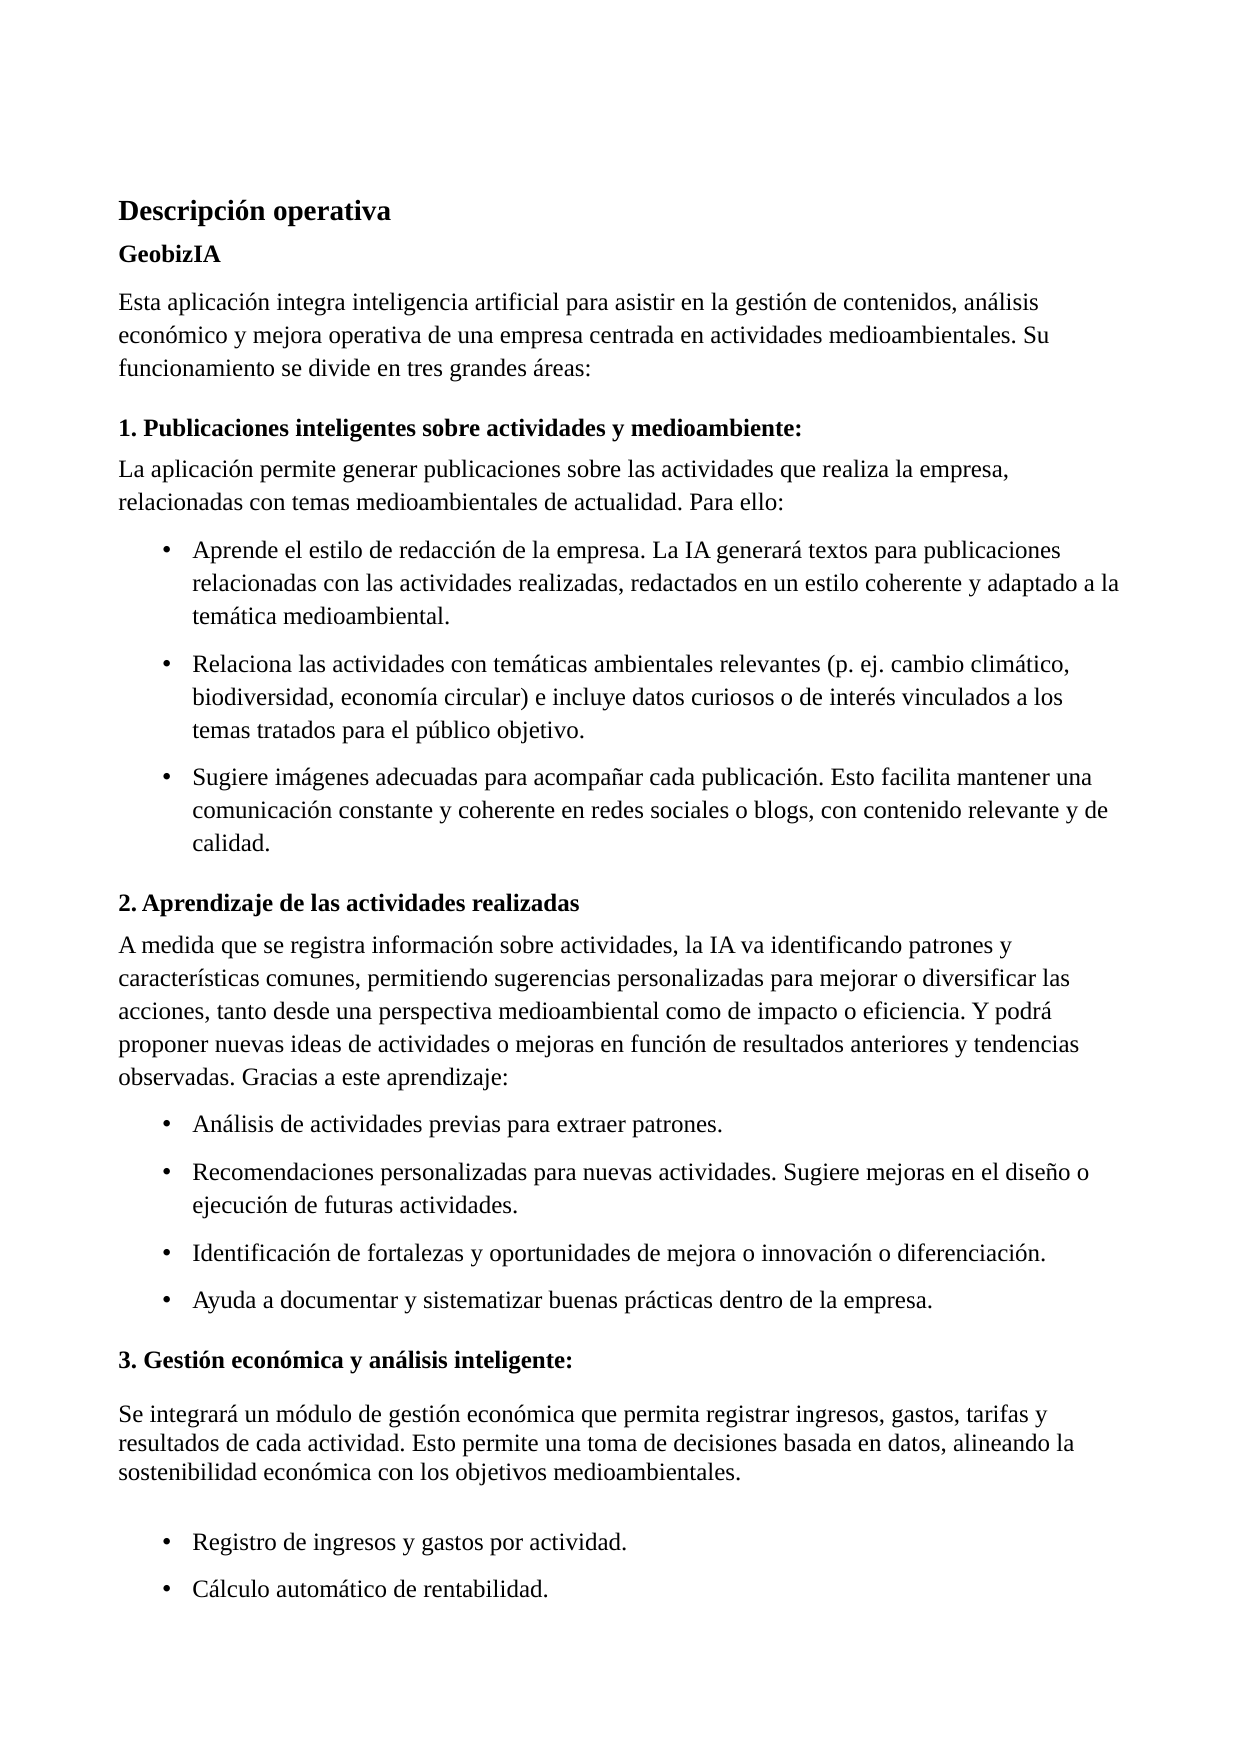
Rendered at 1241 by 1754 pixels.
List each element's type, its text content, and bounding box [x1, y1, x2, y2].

list Identificación de fortalezas y oportunidades de mejora o innovación o diferenciación. [162, 1238, 1122, 1266]
list Relaciona las actividades con temáticas ambientales relevantes (p. ej. cambio climático, biodiversidad, economía circular) e incluye datos curiosos o de interés vinculados a los temas tratados para el público objetivo. [162, 649, 1122, 743]
subtitle 2. Aprendizaje de las actividades realizadas [118, 888, 1122, 917]
list Sugiere imágenes adecuadas para acompañar cada publicación. Esto facilita mantener una comunicación constante y coherente en redes sociales o blogs, con contenido relevante y de calidad. [162, 762, 1122, 857]
subtitle Se integrará un módulo de gestión económica que permita registrar ingresos, gastos, tarifas y resultados de cada actividad. Esto permite una toma de decisiones basada en datos, alineando la sostenibilidad económica con los objetivos medioambientales. [118, 1399, 1122, 1485]
list Ayuda a documentar y sistematizar buenas prácticas dentro de la empresa. [162, 1285, 1122, 1314]
list Registro de ingresos y gastos por actividad. [162, 1527, 1122, 1555]
list Aprende el estilo de redacción de la empresa. La IA generará textos para publicaciones relacionadas con las actividades realizadas, redactados en un estilo coherente y adaptado a la temática medioambiental. [162, 535, 1122, 630]
text Esta aplicación integra inteligencia artificial para asistir en la gestión de contenidos, análisis económico y mejora operativa de una empresa centrada en actividades medioambientales. Su funcionamiento se divide en tres grandes áreas: [118, 287, 1122, 382]
subtitle Descripción operativa [118, 193, 1122, 227]
list Análisis de actividades previas para extraer patrones. [162, 1109, 1122, 1138]
subtitle 1. Publicaciones inteligentes sobre actividades y medioambiente: [118, 413, 1122, 442]
subtitle 3. Gestión económica y análisis inteligente: [118, 1345, 1122, 1374]
text A medida que se registra información sobre actividades, la IA va identificando patrones y características comunes, permitiendo sugerencias personalizadas para mejorar o diversificar las acciones, tanto desde una perspectiva medioambiental como de impacto o eficiencia. Y podrá proponer nuevas ideas de actividades o mejoras en función de resultados anteriores y tendencias observadas. Gracias a este aprendizaje: [118, 930, 1122, 1091]
text La aplicación permite generar publicaciones sobre las actividades que realiza la empresa, relacionadas con temas medioambientales de actualidad. Para ello: [118, 454, 1122, 516]
list Cálculo automático de rentabilidad. [162, 1574, 1122, 1603]
text GeobizIA [118, 239, 1122, 268]
list Recomendaciones personalizadas para nuevas actividades. Sugiere mejoras en el diseño o ejecución de futuras actividades. [162, 1157, 1122, 1219]
